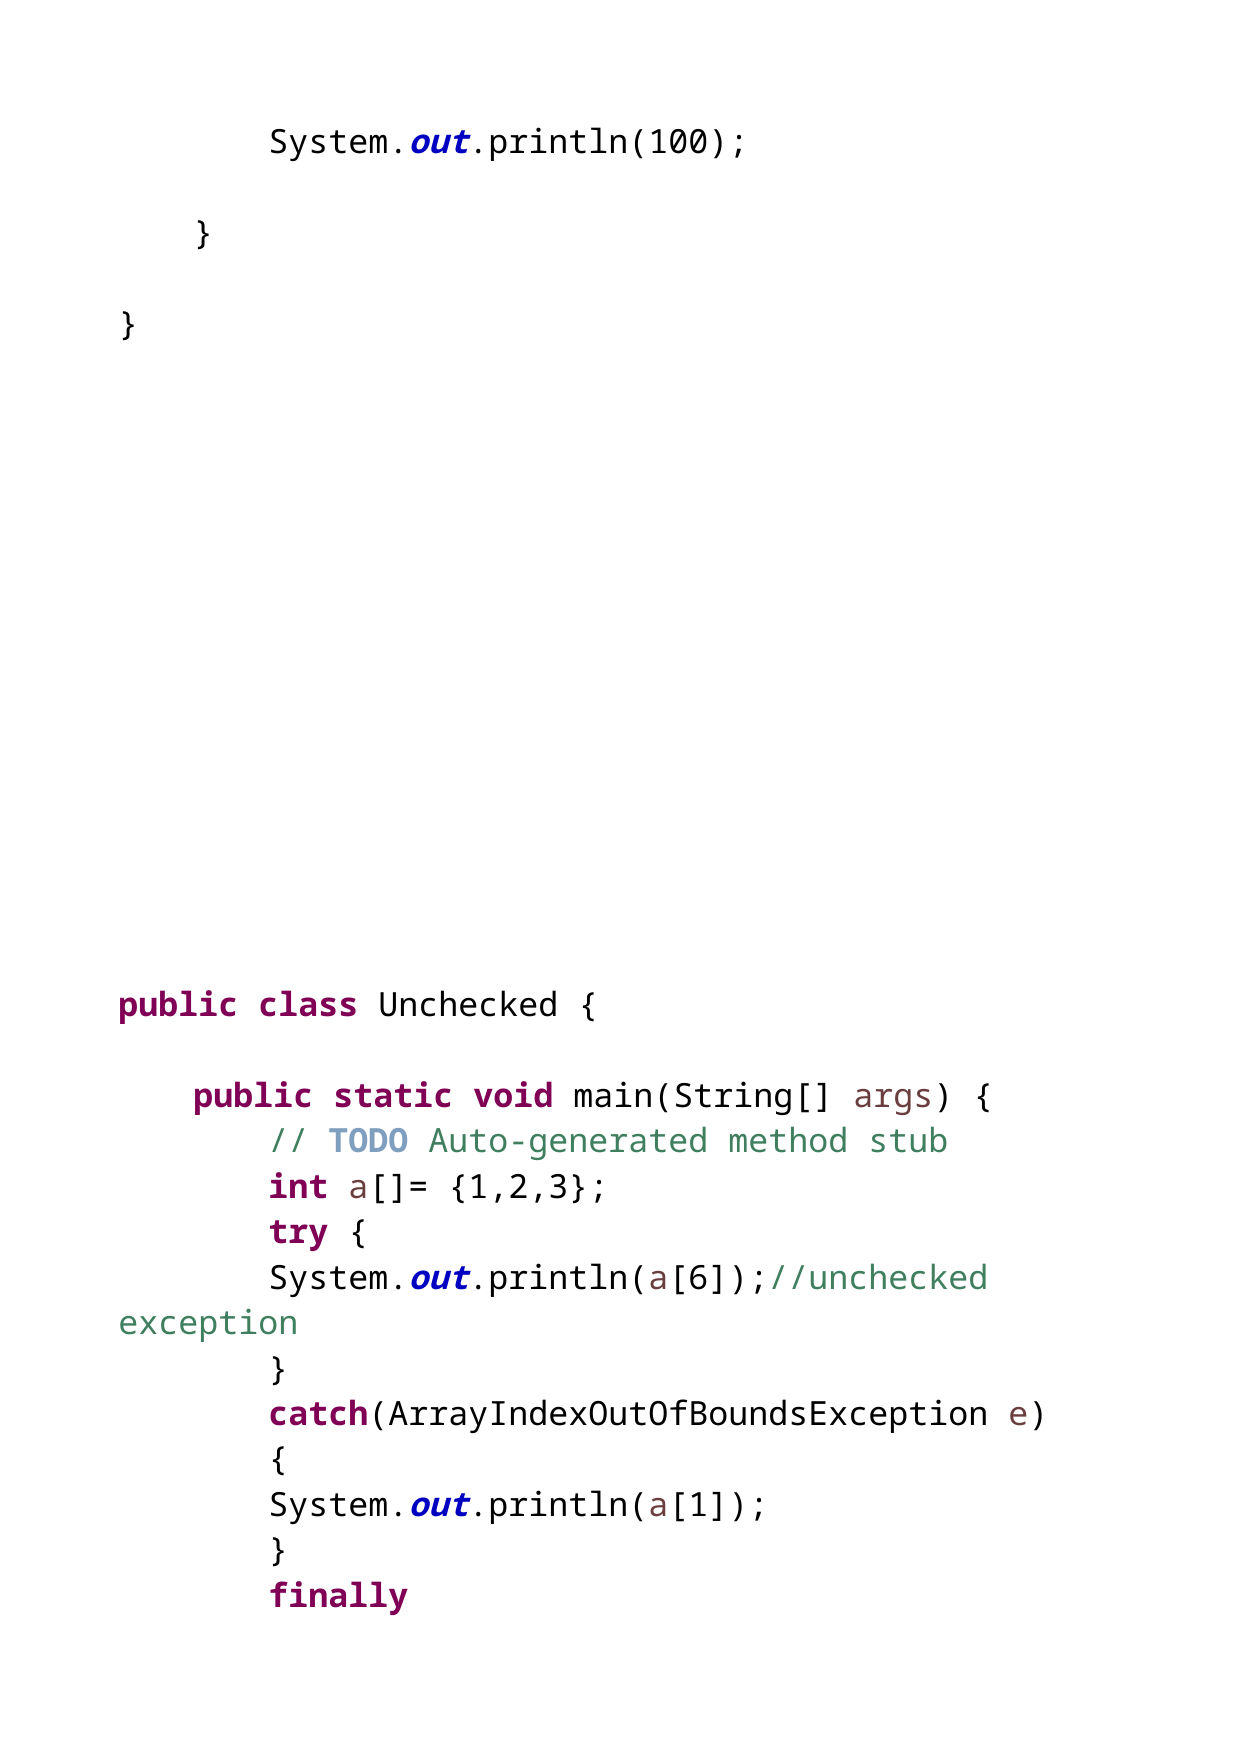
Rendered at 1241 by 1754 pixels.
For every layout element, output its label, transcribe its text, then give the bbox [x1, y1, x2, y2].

text } [118, 209, 1122, 254]
text public static void main(String[] args) { [118, 1072, 1122, 1117]
text public class Unchecked { [118, 981, 1122, 1026]
text } [118, 1526, 1122, 1571]
text try { [118, 1208, 1122, 1253]
text } [118, 1344, 1122, 1390]
text } [118, 300, 1122, 345]
text int a[]= {1,2,3}; [118, 1163, 1122, 1208]
text catch(ArrayIndexOutOfBoundsException e) [118, 1390, 1122, 1435]
text { [118, 1435, 1122, 1481]
text System.out.println(100); [118, 118, 1122, 163]
text finally [118, 1571, 1122, 1617]
text System.out.println(a[6]);//unchecked exception [118, 1253, 1122, 1344]
text // TODO Auto-generated method stub [118, 1117, 1122, 1163]
text System.out.println(a[1]); [118, 1481, 1122, 1526]
